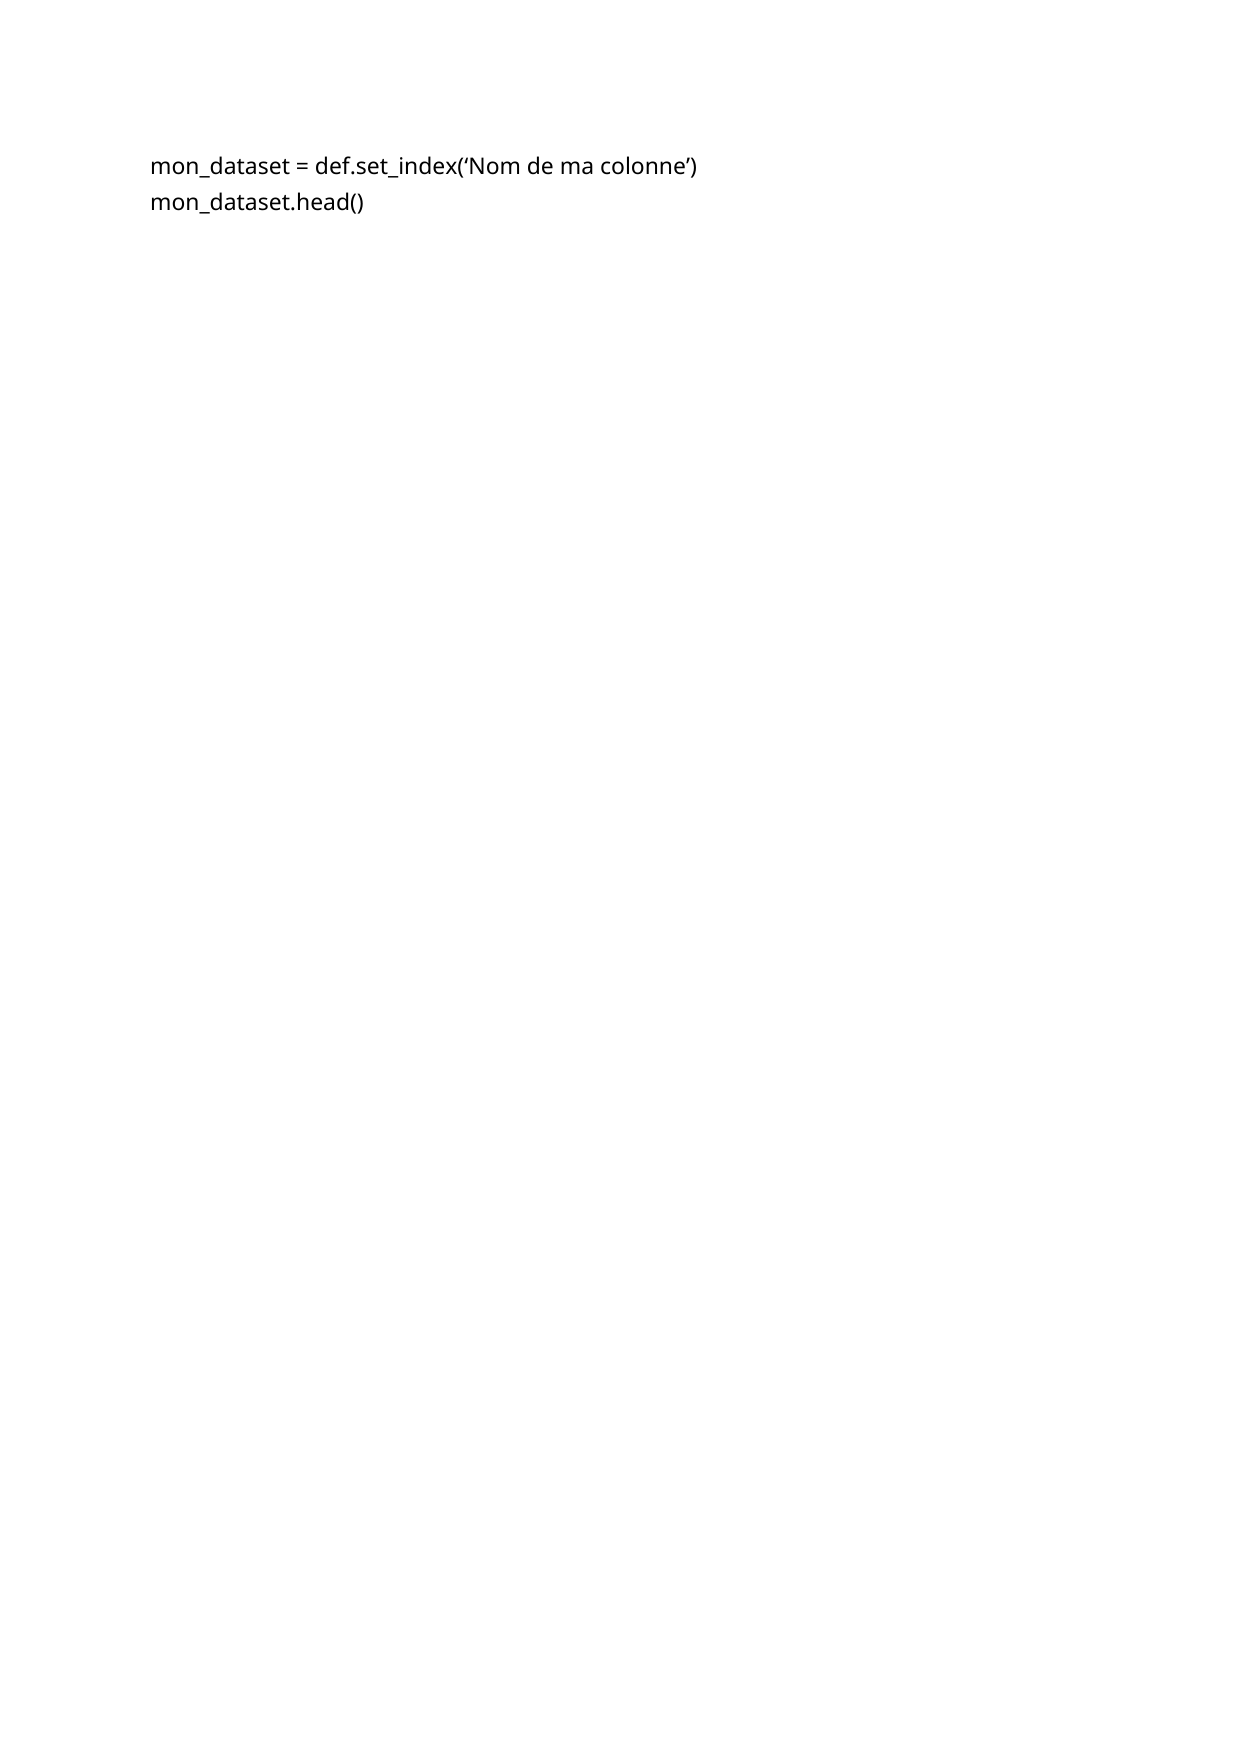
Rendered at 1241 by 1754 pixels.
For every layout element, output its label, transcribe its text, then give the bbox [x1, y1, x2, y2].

text mon_dataset.head() [150, 186, 1090, 217]
text mon_dataset = def.set_index(‘Nom de ma colonne’) [150, 150, 1090, 181]
